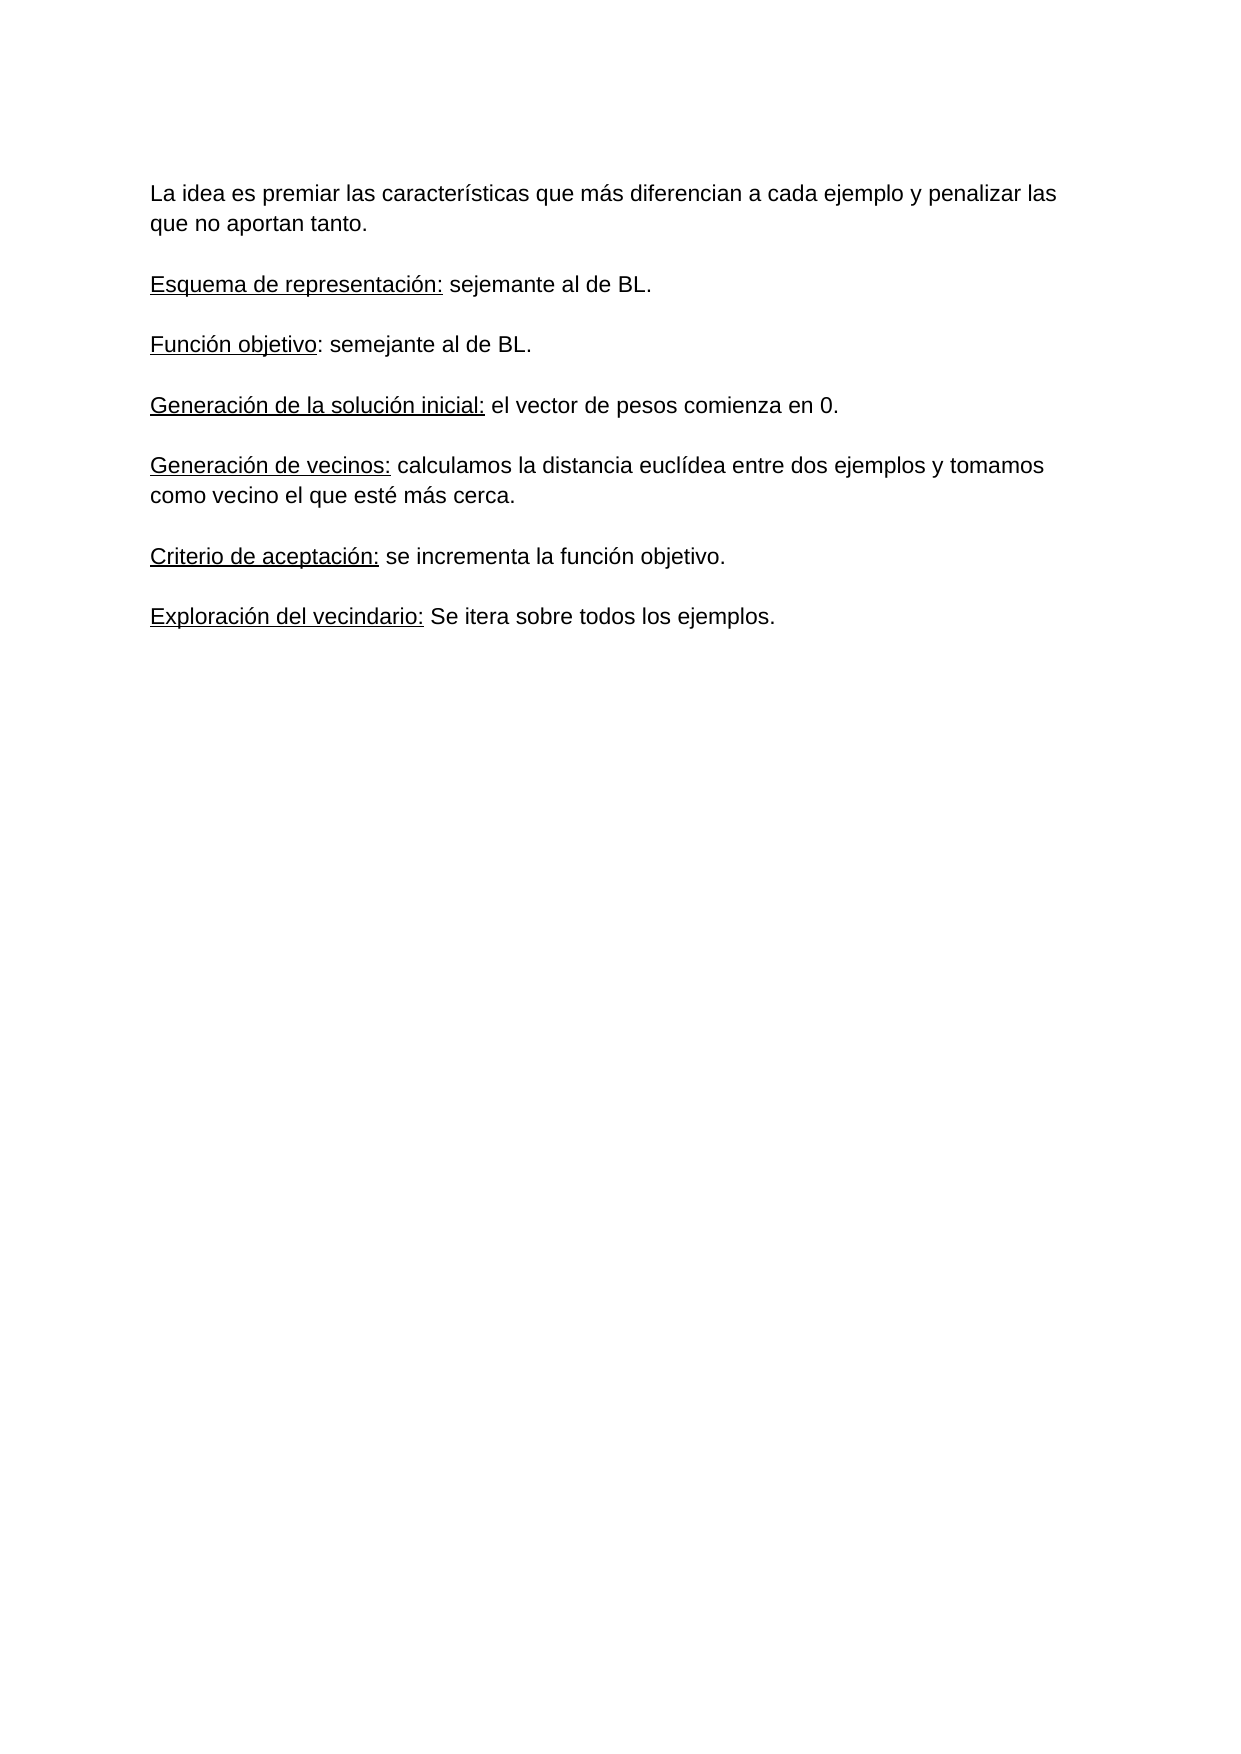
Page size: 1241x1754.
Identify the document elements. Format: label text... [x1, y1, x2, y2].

text Criterio de aceptación: se incrementa la función objetivo. [150, 543, 1090, 569]
text La idea es premiar las características que más diferencian a cada ejemplo y penalizar las que no aportan tanto. [150, 180, 1090, 237]
text Exploración del vecindario: Se itera sobre todos los ejemplos. [150, 603, 1090, 629]
text Generación de la solución inicial: el vector de pesos comienza en 0. [150, 392, 1090, 418]
text Generación de vecinos: calculamos la distancia euclídea entre dos ejemplos y tomamos como vecino el que esté más cerca. [150, 452, 1090, 509]
text Función objetivo: semejante al de BL. [150, 331, 1090, 358]
text Esquema de representación: sejemante al de BL. [150, 271, 1090, 297]
